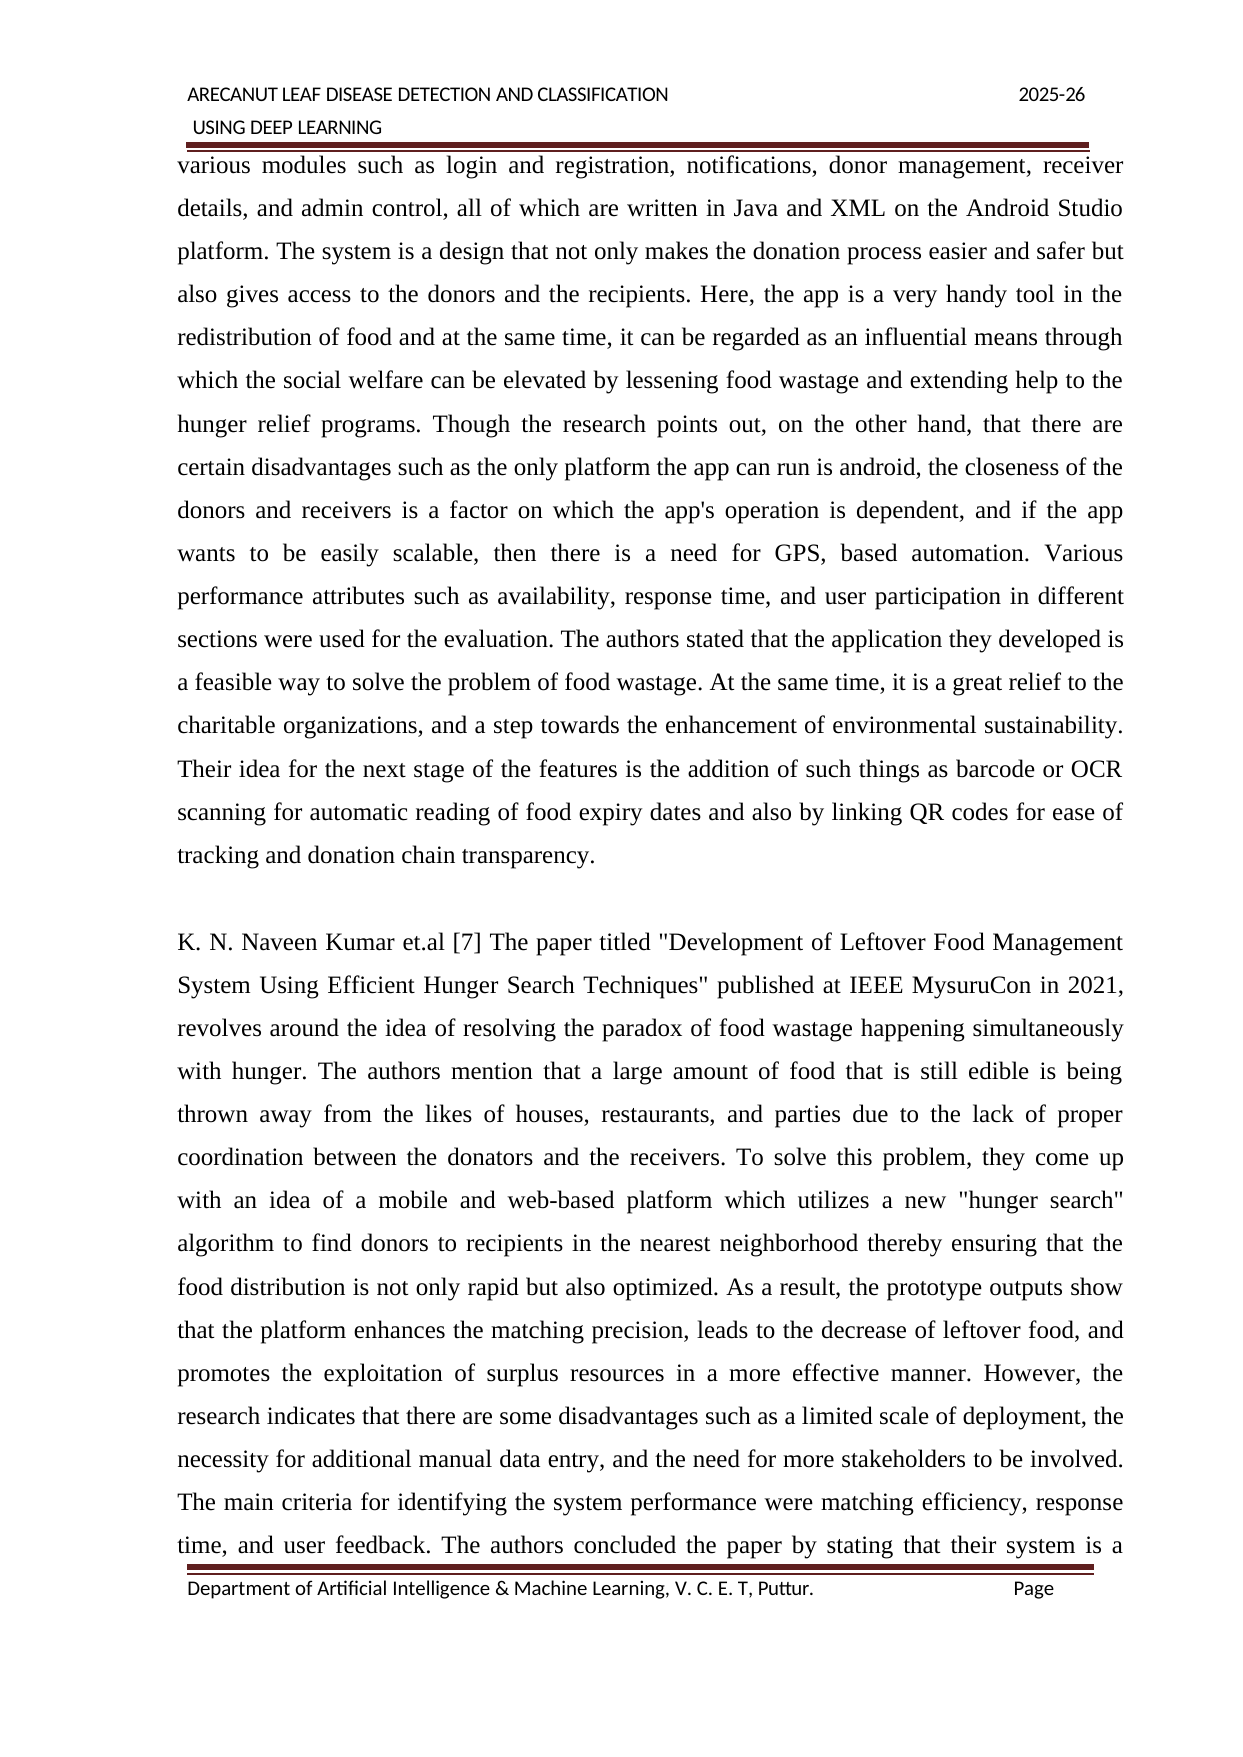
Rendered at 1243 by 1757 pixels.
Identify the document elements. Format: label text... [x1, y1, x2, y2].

text various modules such as login and registration, notifications, donor management, receiver details, and admin control, all of which are written in Java and XML on the Android Studio platform. The system is a design that not only makes the donation process easier and safer but also gives access to the donors and the recipients. Here, the app is a very handy tool in the redistribution of food and at the same time, it can be regarded as an influential means through which the social welfare can be elevated by lessening food wastage and extending help to the hunger relief programs. Though the research points out, on the other hand, that there are certain disadvantages such as the only platform the app can run is android, the closeness of the donors and receivers is a factor on which the app's operation is dependent, and if the app wants to be easily scalable, then there is a need for GPS, based automation. Various performance attributes such as availability, response time, and user participation in different sections were used for the evaluation. The authors stated that the application they developed is a feasible way to solve the problem of food wastage. At the same time, it is a great relief to the charitable organizations, and a step towards the enhancement of environmental sustainability. Their idea for the next stage of the features is the addition of such things as barcode or OCR scanning for automatic reading of food expiry dates and also by linking QR codes for ease of tracking and donation chain transparency. [177, 150, 1125, 869]
text K. N. Naveen Kumar et.al [7] The paper titled "Development of Leftover Food Management System Using Efficient Hunger Search Techniques" published at IEEE MysuruCon in 2021, revolves around the idea of resolving the paradox of food wastage happening simultaneously with hunger. The authors mention that a large amount of food that is still edible is being thrown away from the likes of houses, restaurants, and parties due to the lack of proper coordination between the donators and the receivers. To solve this problem, they come up with an idea of a mobile and web-based platform which utilizes a new "hunger search" algorithm to find donors to recipients in the nearest neighborhood thereby ensuring that the food distribution is not only rapid but also optimized. As a result, the prototype outputs show that the platform enhances the matching precision, leads to the decrease of leftover food, and promotes the exploitation of surplus resources in a more effective manner. However, the research indicates that there are some disadvantages such as a limited scale of deployment, the necessity for additional manual data entry, and the need for more stakeholders to be involved. The main criteria for identifying the system performance were matching efficiency, response time, and user feedback. The authors concluded the paper by stating that their system is a [177, 927, 1125, 1559]
